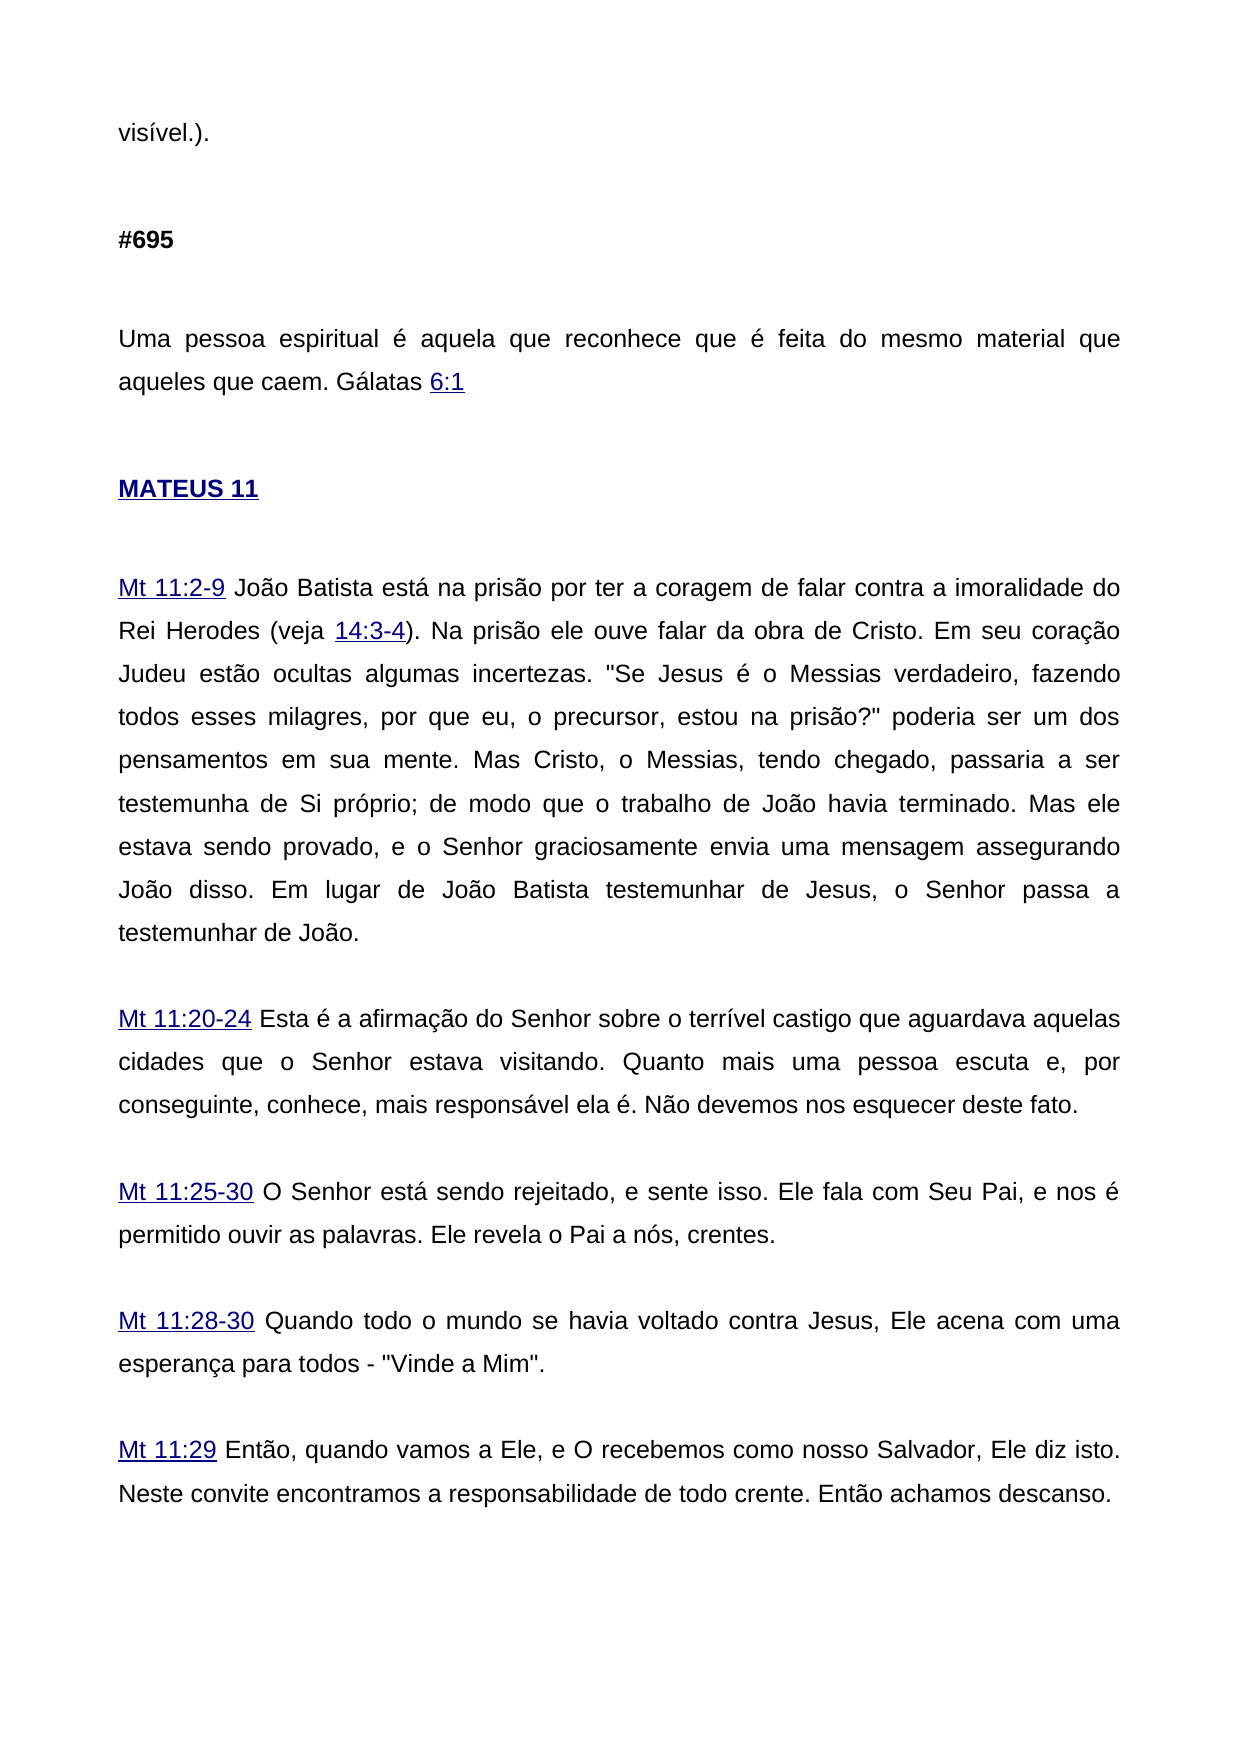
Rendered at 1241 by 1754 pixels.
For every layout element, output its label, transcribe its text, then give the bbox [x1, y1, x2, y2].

subtitle MATEUS 11 [118, 474, 1122, 503]
text Mt 11:2-9 João Batista está na prisão por ter a coragem de falar contra a imoralidade do Rei Herodes (veja 14:3-4). Na prisão ele ouve falar da obra de Cristo. Em seu coração Judeu estão ocultas algumas incertezas. "Se Jesus é o Messias verdadeiro, fazendo todos esses milagres, por que eu, o precursor, estou na prisão?" poderia ser um dos pensamentos em sua mente. Mas Cristo, o Messias, tendo chegado, passaria a ser testemunha de Si próprio; de modo que o trabalho de João havia terminado. Mas ele estava sendo provado, e o Senhor graciosamente envia uma mensagem assegurando João disso. Em lugar de João Batista testemunhar de Jesus, o Senhor passa a testemunhar de João. [118, 573, 1122, 947]
subtitle #695 [118, 225, 1122, 254]
text Uma pessoa espiritual é aquela que reconhece que é feita do mesmo material que aqueles que caem. Gálatas 6:1 [118, 324, 1122, 396]
text Mt 11:25-30 O Senhor está sendo rejeitado, e sente isso. Ele fala com Seu Pai, e nos é permitido ouvir as palavras. Ele revela o Pai a nós, crentes. [118, 1177, 1122, 1248]
text visível.). [118, 118, 1122, 147]
text Mt 11:29 Então, quando vamos a Ele, e O recebemos como nosso Salvador, Ele diz isto. Neste convite encontramos a responsabilidade de todo crente. Então achamos descanso. [118, 1435, 1122, 1507]
text Mt 11:20-24 Esta é a afirmação do Senhor sobre o terrível castigo que aguardava aquelas cidades que o Senhor estava visitando. Quanto mais uma pessoa escuta e, por conseguinte, conhece, mais responsável ela é. Não devemos nos esquecer deste fato. [118, 1004, 1122, 1119]
text Mt 11:28-30 Quando todo o mundo se havia voltado contra Jesus, Ele acena com uma esperança para todos - "Vinde a Mim". [118, 1306, 1122, 1378]
